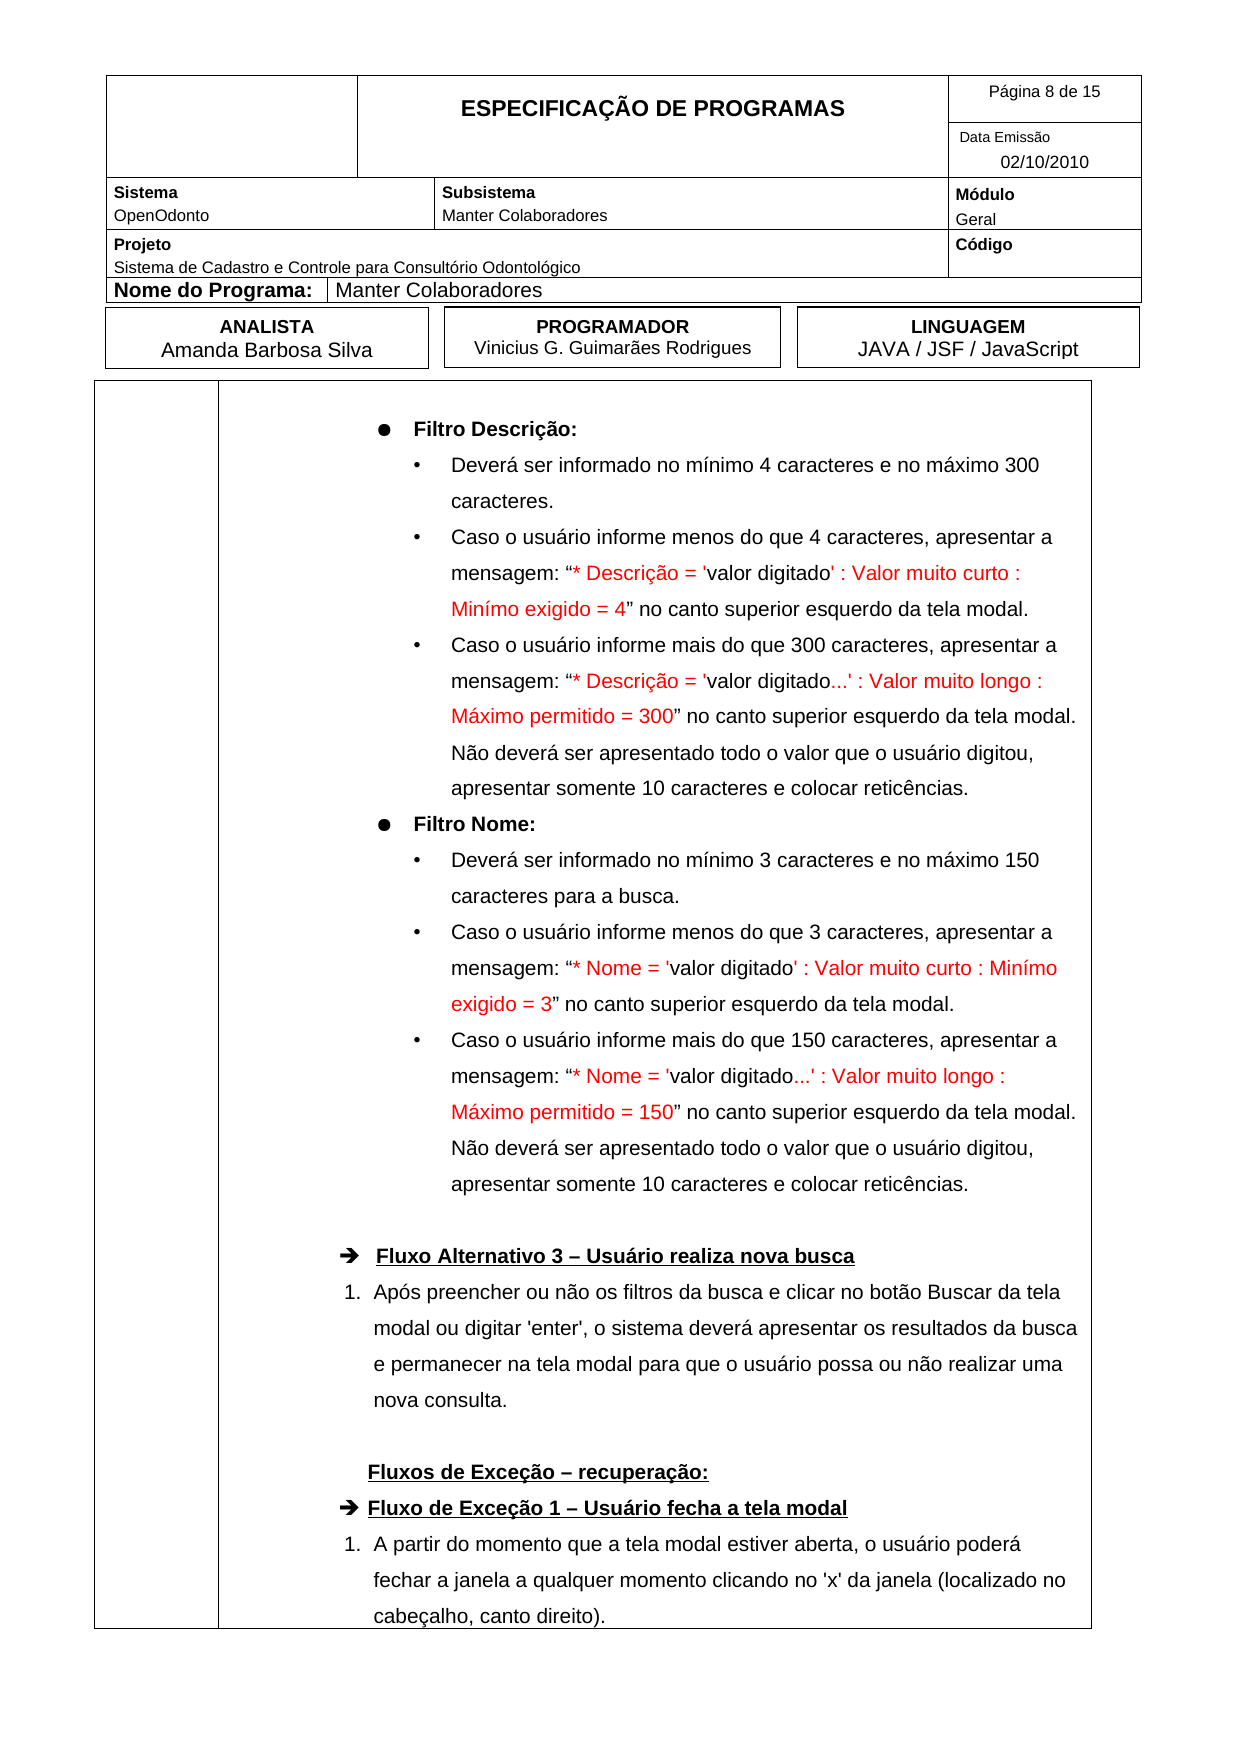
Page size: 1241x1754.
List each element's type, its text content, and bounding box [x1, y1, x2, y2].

table_header [95, 381, 218, 1627]
table_header Apresentar ao usuário a tela de cadastro de fornecedores / prestadores. Usuário. Tela principal – menu Cadastro – Fornecedor Tela principal – menu Cadastro – Prestador Fluxos Principais Obs. O Código do cadastro só será gerado após a inserção e não poderá ser alterado. Sistema apresenta a tela de cadastro de fornecedor / prestador com os campos: Código ( autoincremento gerado automaticamente pelo sistema) – campo inabilitado para edição Nome (campo livre obrigatório) – possui no mínimo 5 e no máximo 100 caracteres Tipo de pessoa Física e Jurídica. Deverá ser uma radio button, permitindo ao usuário selecionar apenas um tipo de pessoa. Dependendo do tipo de pessoa selecionada o sistema deverá apresentar o campo CPF ou CNPJ (não os dois ao mesmo tempo): Física CPF (campo livre obrigatório) – máscara de CPF ___.___.___-__ Jurídica CNPJ (campo livre obrigatório) – máscara de CNPJ __.___.___/____-__ O botão lupa para pesquisa de pessoa já cadastrada (verificar especificação de programa de associar pessoa cadastrada). Esses campos são gerais e serão apresentados independentemente da aba que o usuário esteja. Na aba Principal serão apresentados os campos: Estado (combo box com registros de estados brasileiros de acordo com a tabela do IBGE) Cidade (campo livre) – no máximo 45 caracteres, quando preenchido no mínimo 3 caracteres. Endereço (campo livre) – no máximo 150 caracteres, quando preenchido no mínimo 4 caracteres. E-mail (campo livre) – validação do E-mail feita de acordo com a RFC-5322 principalmente na seção 3.4.1 e RFC-5321 (ex.: joao@exemplo.com) – no máximo 45 caracteres Data de Cadastro (campo onde o usuário poderá selecionar a data a partir de um mini calendário autoexplicativo apresentado ao lado do campo) – o usuário poderá abrir o calendário clicando no campo ou no ícone que o representa Observação (área de texto livre) – no máximo 500 caracteres Aba Fone/Contato (verificar especificação de programa de manter telefone). Aba Produto (para Fornecedor) ou Serviço (para Prestador) (verificar especificação de programa de associar produto). Fluxo Alternativo – Usuário não está logado no sistema Usuário clica na tela principal no menu Cadastro – Fornecedor / Prestador. O sistema deverá filtrar as requisiões de URL que contenham /cadastro/... verificando a autenticação do usuário. Caso o usuário esteja autenticado, a requisição prossegue normalmente. Caso o usuário não esteja autenticado, o sistema redireciona para tela de login, e após a autenticação, para a tela principal. Caso o usuário esteja efetuando um novo cadastro, após preencher os dados, ele seleciona o botão Salvar ou digitar a tecla “enter” (desde que o foco do cursor esteja em um campo do tipo 'input'). O usuário poderá preencher os dois campos, CPF e CNPJ, mas no momento que clicar no botão salvar do cadastro somente o campo que estiver apresentado na tela no momento será salvo. Ou seja, se o usuário preencher o campo CPF e posteriormente o CNPJ, mas no momento que clicou no botão salvar o campo CPF estiver apresentado na tela, somente o CPF será salvo no banco e o que foi preenchido em CNPJ será perdido. O sistema remove qualquer caractere que não seja alfanumerico, de marcação ou acentuação e aplica uppercase nos campos: nome, cidade e endereço. Persiste os dados no banco de dados e exibe mensagem de confirmação “Cadastro efetuado com sucesso”. Fluxos alternativos – inclusão: Fluxo Alternativo 1 – Usuário não preencheu os dados obrigatórios Ao selecionar o botão salvar, o sistema deverá primeiramente validar os campos obrigatórios. Se o sistema verificar que os campos obrigatórios Nome e CPF ou CNPJ não foram preenchidos ou se contém conteúdo vazio (espaços). Sistema apresenta mensagem em uma pop up: “Campos obrigatórios não preenchidos.” e retorna a tela de cadastro. Caso o campo esteja nulo o sistema indica acima dos campos obrigatórios não preenchidos a mensagem: “* O valor esta nulo.” Caso o campo esteja com conteúdo vazio (espaços) o sistema indica acima dos campos a mensagem: “* O valor esta vazio.” Se mesmo removendo espaços excedentes o conteúdo do campo seja vazio (espaços) o sistema indica acima dos campos a mensagem: “* O valor tem conteúdo vazio.” Fluxo Alternativo 2 – Campos Preenchidos Inválidos Campos Nome, CPF ou CNPJ, Cidade, Endereço, E-mail e Observação. Após verificar os campos obrigatórios, o sistema deverá realizar as validações abaixo. Possíveis Mensagens: Caso os campos não passem pelas verificações, o sistema deve apresentar a mensagem em uma pop up: “Campos inválidos.”, retornar a tela de cadastro e indicar acima dos campos a mensagem correspondente. Se o sistema verificar que os campos estão nulos deverá apresentar a mensagem: “* O valor esta nulo.” Se o sistema verificar que os campos estão vazios deverá apresentar a mensagem: “* O valor esta vazio.” Se o sistema verificar que os campos estão com conteúdo vazio (ou seja, se contém espaços mesmo após a remoção dos espaços excedentes) deverá apresentar a mensagem: “* O valor tem conteúdo vazio.”. Se o sistema verificar que os campos: Nome, Cidade e Endereço não possuem o mínimo necessário deverá apresentar a mensagem: “* Valor muito curto : Minímo exigido = 'mínimo definido'”. Se o sistema verificar que os campos possuem mais que o máximo permitido deverá apresentar a mensagem: “Valor muito longo : Máximo permitido = 'máximo definido'”. Se o sistema verificar que o campo E-mail não está de acordo com o padrão da RFC-5322 deverá apresentar a mensagem: “* O valor não tem o padrão esperado”. Se o sistema verificar que o campo CPF não está de acordo com o padrão de 11 dígitos deverá apresentar a mensagem: “* O valor não tem o padrão esperado”. Se o sistema verificar que o campo CNPJ não está de acordo com o padrã de 14 dígitos deverá apresentar a mensagem: “* O valor não tem o padrão esperado”. Caso o usuário esteja realizando uma busca, após selecionar o botão Pesquisa: Sistema apresenta uma tela modal com os filtros para pesquisa: Nome produto Descrição produto Nome Descrição E uma tabela de resultados com no máximo (os primeiros) 1000 registros cadastrados, paginando a cada pelo menos 10 registros. A tabela de resultados deve conter as colunas: Código Nome Email CPF/CNPJ O sistema deve apresentar uma barra de scroller (rolagem), com o número de páginas, permitindo ao usuário navegar para a próxima página, para a página anterior, para uma das páginas que esteja visualizando o número e para a última ou primeira página da listagem. O usuário poderá pesquisar com nenhum, um, ou mais filtros. Os resultados da busca devem ser apresentados na tela modal em uma tabela sempre se limitando a no máximo 1000 registros independente dos filtros aplicados e sempre paginando a cada 10 registros. Em todos os casos de busca o resultado da consulta, realizada no banco de dados, deverá conter apenas os campos que serão exibidos na tabela de resultados, ou seja nesse momento não serão recuperados relacionamentos e demais dados. Além de apresentar ao usuário a quantidade de resultados encontrados e o tempo de consulta em segundos. A pesquisa dos filtros por nome, nome produto e descrição produto será feita por 'like', ou seja, o usuário poderá digitar parte do nome para efetuar a busca. Caso mais de um filtro de pesquisa seja informado, a pesquisa associará logicamente os filtros de forma complementar, ou seja um filtro 'AND' outro filtro, combinando os dois ou mais valores para pesquisa. O usuário poderá clicar no botão Buscar ou digitar a tecla 'enter' do teclado para efetuar a busca. O foco do cursor deverá estar posicionado em algum campo 'input' da tela de pesquisa para que se possa acionar a busca por meio da tecla 'enter'. Em todos os casos de busca,quando em filtros do tipo 'input' não haverá diferenciação da caixa de texto (case-insensiteve) para filtrar as consultas. Fluxos alternativos – recuperação: Fluxo Alternativo 1 – Usuário não preencheu os dados da pesquisa Caso o usuário não preencha nenhum filtro para pesquisa e clique no botão Buscar da tela modal ou digite 'enter', o sistema deve apresentar todos os registros se limitando ao máximo de 1000, como foi especificado. Fluxo Alternativo 2 – Usuário preencheu os dados da pesquisa inapropriadamente Quando o usuário clicar no botão Buscar da tela modal ou digitar 'enter', o sistema deverá validar os campos: Filtro Descrição: Deverá ser informado no mínimo 4 caracteres e no máximo 300 caracteres. Caso o usuário informe menos do que 4 caracteres, apresentar a mensagem: “* Descrição = 'valor digitado' : Valor muito curto : Minímo exigido = 4” no canto superior esquerdo da tela modal. Caso o usuário informe mais do que 300 caracteres, apresentar a mensagem: “* Descrição = 'valor digitado...' : Valor muito longo : Máximo permitido = 300” no canto superior esquerdo da tela modal. Não deverá ser apresentado todo o valor que o usuário digitou, apresentar somente 10 caracteres e colocar reticências. Filtro Nome: Deverá ser informado no mínimo 3 caracteres e no máximo 150 caracteres para a busca. Caso o usuário informe menos do que 3 caracteres, apresentar a mensagem: “* Nome = 'valor digitado' : Valor muito curto : Minímo exigido = 3” no canto superior esquerdo da tela modal. Caso o usuário informe mais do que 150 caracteres, apresentar a mensagem: “* Nome = 'valor digitado...' : Valor muito longo : Máximo permitido = 150” no canto superior esquerdo da tela modal. Não deverá ser apresentado todo o valor que o usuário digitou, apresentar somente 10 caracteres e colocar reticências. Fluxo Alternativo 3 – Usuário realiza nova busca Após preencher ou não os filtros da busca e clicar no botão Buscar da tela modal ou digitar 'enter', o sistema deverá apresentar os resultados da busca e permanecer na tela modal para que o usuário possa ou não realizar uma nova consulta. Fluxos de Exceção – recuperação: Fluxo de Exceção 1 – Usuário fecha a tela modal A partir do momento que a tela modal estiver aberta, o usuário poderá fechar a janela a qualquer momento clicando no 'x' da janela (localizado no cabeçalho, canto direito). O sistema deverá retornar a tela de cadastro. Caso o usuário feche a janela de pesquisa, o modal deverá guardar os dados já digitados e os resultados já apresentados até o momento em que o usuário saia da tela de cadastro. Fluxo de Exceção 2 – Usuário clica no botão Limpar da tela modal A partir do momento em que a tela modal estiver aberta, o usuário poderá clicar no botão Limpar da tela modal. Caso o usuário clique no botão, o sistema deverá limpar todos os valores dos filtros e da tabela de resultados. Caso o usuário esteja alterando ou excluindo um registro, primeiramente será iniciado o fluxo de recuperação. A partir da tela modal, com os resultados da pesquisa apresentados na tabela de resultados, o usuário poderá clicar em qualquer registro (uma linha da tabela), ou seja, na tabela de resultados cada linha (resultado/registro) deve ser um link no qual o usuário poderá, ao clicar, iniciar a ação de carregamento do registro escolhido. Quando o usuário clicar sob o registro, o sistema deve fechar a tela modal e carregar TODAS (inclusive relacionamentos e demais dados) as informações do registro escolhido na tela de cadastro. Caso o usuário esteja editando algum registro e inicie qualquer outro fluxo, sem selecionar o botão salvar, todos os dados alterados serão perdidos. Na alteração, o usuário poderá modificar os dados que desejar e selecionar o botão Salvar. O sistema deve persistir os dados e apresentar a mensagem: “Dados alterados com sucesso!” em uma pop-up. O usuário poderá preencher os dois campos, CPF e CNPJ, mas no momento que clicar no botão salvar do cadastro somente o campo que estiver apresentado na tela no momento será salvo. Caso o usuário esteja alterando um registro que esteja com o campo CPF preenchido (por exemplo), troque o tipo de pessoa mas não preencha os dados de CNPJ, o sistema deverá apresentar a mensagem de Campos obrigatórios não preenchidos e indicar o campo, mas os dados de CPF não serão perdidos até que o usuário salve o cadastro. Obs.: Lembrando que o sistema não deve permitir a edição do campo código. Os fluxos alternativos da alteração são os mesmos da INCLUSÃO. Verificar acima. Na exclusão, o usuário poderá selecionar o botão Excluir. O sistema deve confirmar a ação do usuário exibindo a mensagem: “Deseja realmente excluir o registro?” em uma pop-up. Se não houver nenhum registro válido (ou seja, que já esteja salvo no banco de dados, persistente) com as informações carregadas na tela de cadastro, por padrão o sistema deverá inabilitar o botão de excluir. Se o usuário confirmar, o sistema deve verificar se o registro está referenciado em qualquer outra tabela: Caso a referência seja apenas com pessoa e com telefones, o sistema deve excluir todo o registro (tanto fornecedor/prestador, quanto pessoa e telefones) e apresentar a mensagem: “Registro excluído com sucesso”. Caso a referência seja com outras tabelas que herdam de pessoa, o sistema deve excluir somente o registro de fornecedor/prestador e os dados pertencentes a fornecedor/prestador e apresentar a mensagem: “Registro excluído com sucesso”. Os dados de pessoa e de outros que herdam de pessoa não devem ser alterados. Fluxos alternativos - exclusão Fluxo alternativo 1 – Usuário cancelou exclusão Na mensagem de confirmação da ação de exclusão, o usuário poderá cancelar a exclusão. Se o usuário cancelar o sistema deve retornar a tela de cadastro como estava anteriormente, ou seja, com as informações do registro carregadas na tela. O usuário poderá então iniciar qualquer outro fluxo. Fluxo alternativo 2 – Registro referenciado Caso o registro a ser excluído possua refências com outras tabelas(a não ser pessoa , heranças de pessoa e telefones), o sistema não deve pemitir a exlusão do registro. O sistema deve apresentar a mensagem: “Registro referenciado” em uma pop-up e retorna a tela de cadastro como estava anteriormente, ou seja, com as informações do registro carregadas na tela. O usuário poderá iniciar qualquer outro fluxo. Caso o usuário selecione o botão cancelar, o sistema deverá limpar todos os campos preenchidos, até mesmo os de outras abas, e retornar a aba principal do cadastro. Exceções Perda de conexão com o servidor ou banco de dados. Apresentar mensagem em uma pop up: “Falha não prevista – Consulte o administrador do sistema” A sessão do usuário deve expirar em 30 minutos, a partir disso se o usuário selecionar qualquer ação do sistema, ele deve ser redirecionado para a tela de login. Se o usuário selecionar link do “OpenOdonto” (Logo no canto Superior direito Sob o menu), sistema deve redirecionar para a tela principal do sistema. Se o usuário selecionar a opção “sair” (encerrar sessão), sistema deve redirecionar para tela de login e encerrar a sessão corrente do usuário. [219, 381, 1091, 1627]
